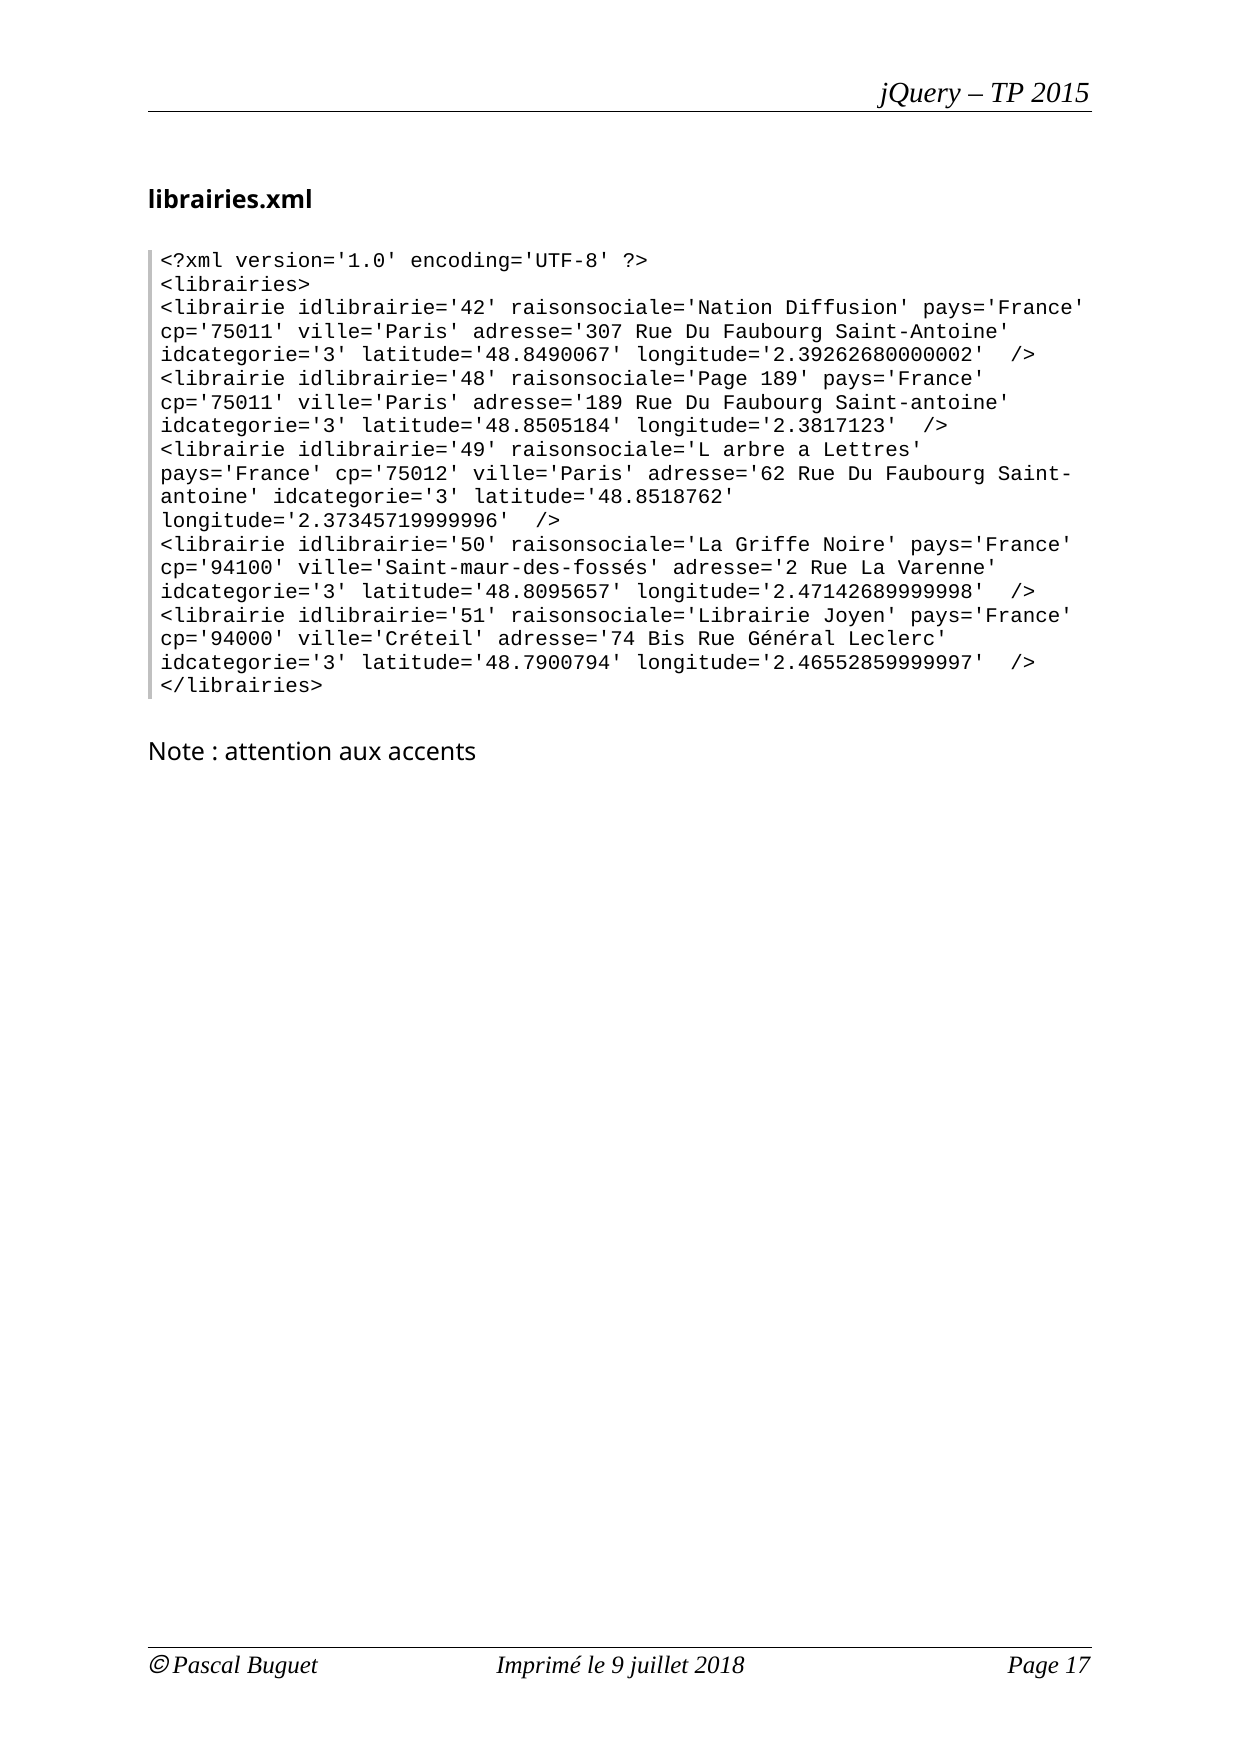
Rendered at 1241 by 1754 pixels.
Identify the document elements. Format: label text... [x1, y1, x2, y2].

text librairies.xml [148, 182, 1092, 216]
text <librairie idlibrairie='42' raisonsociale='Nation Diffusion' pays='France' cp='75011' ville='Paris' adresse='307 Rue Du Faubourg Saint-Antoine' idcategorie='3' latitude='48.8490067' longitude='2.39262680000002' /> [152, 297, 1092, 368]
text <librairie idlibrairie='48' raisonsociale='Page 189' pays='France' cp='75011' ville='Paris' adresse='189 Rue Du Faubourg Saint-antoine' idcategorie='3' latitude='48.8505184' longitude='2.3817123' /> [152, 368, 1092, 439]
text <librairie idlibrairie='51' raisonsociale='Librairie Joyen' pays='France' cp='94000' ville='Créteil' adresse='74 Bis Rue Général Leclerc' idcategorie='3' latitude='48.7900794' longitude='2.46552859999997' /> [152, 604, 1092, 676]
text </librairies> [152, 676, 1092, 699]
text <librairie idlibrairie='49' raisonsociale='L arbre a Lettres' pays='France' cp='75012' ville='Paris' adresse='62 Rue Du Faubourg Saint-antoine' idcategorie='3' latitude='48.8518762' longitude='2.37345719999996' /> [152, 439, 1092, 534]
text <librairies> [152, 273, 1092, 297]
text <?xml version='1.0' encoding='UTF-8' ?> [152, 250, 1092, 273]
text <librairie idlibrairie='50' raisonsociale='La Griffe Noire' pays='France' cp='94100' ville='Saint-maur-des-fossés' adresse='2 Rue La Varenne' idcategorie='3' latitude='48.8095657' longitude='2.47142689999998' /> [152, 534, 1092, 604]
text Note : attention aux accents [148, 733, 1092, 767]
